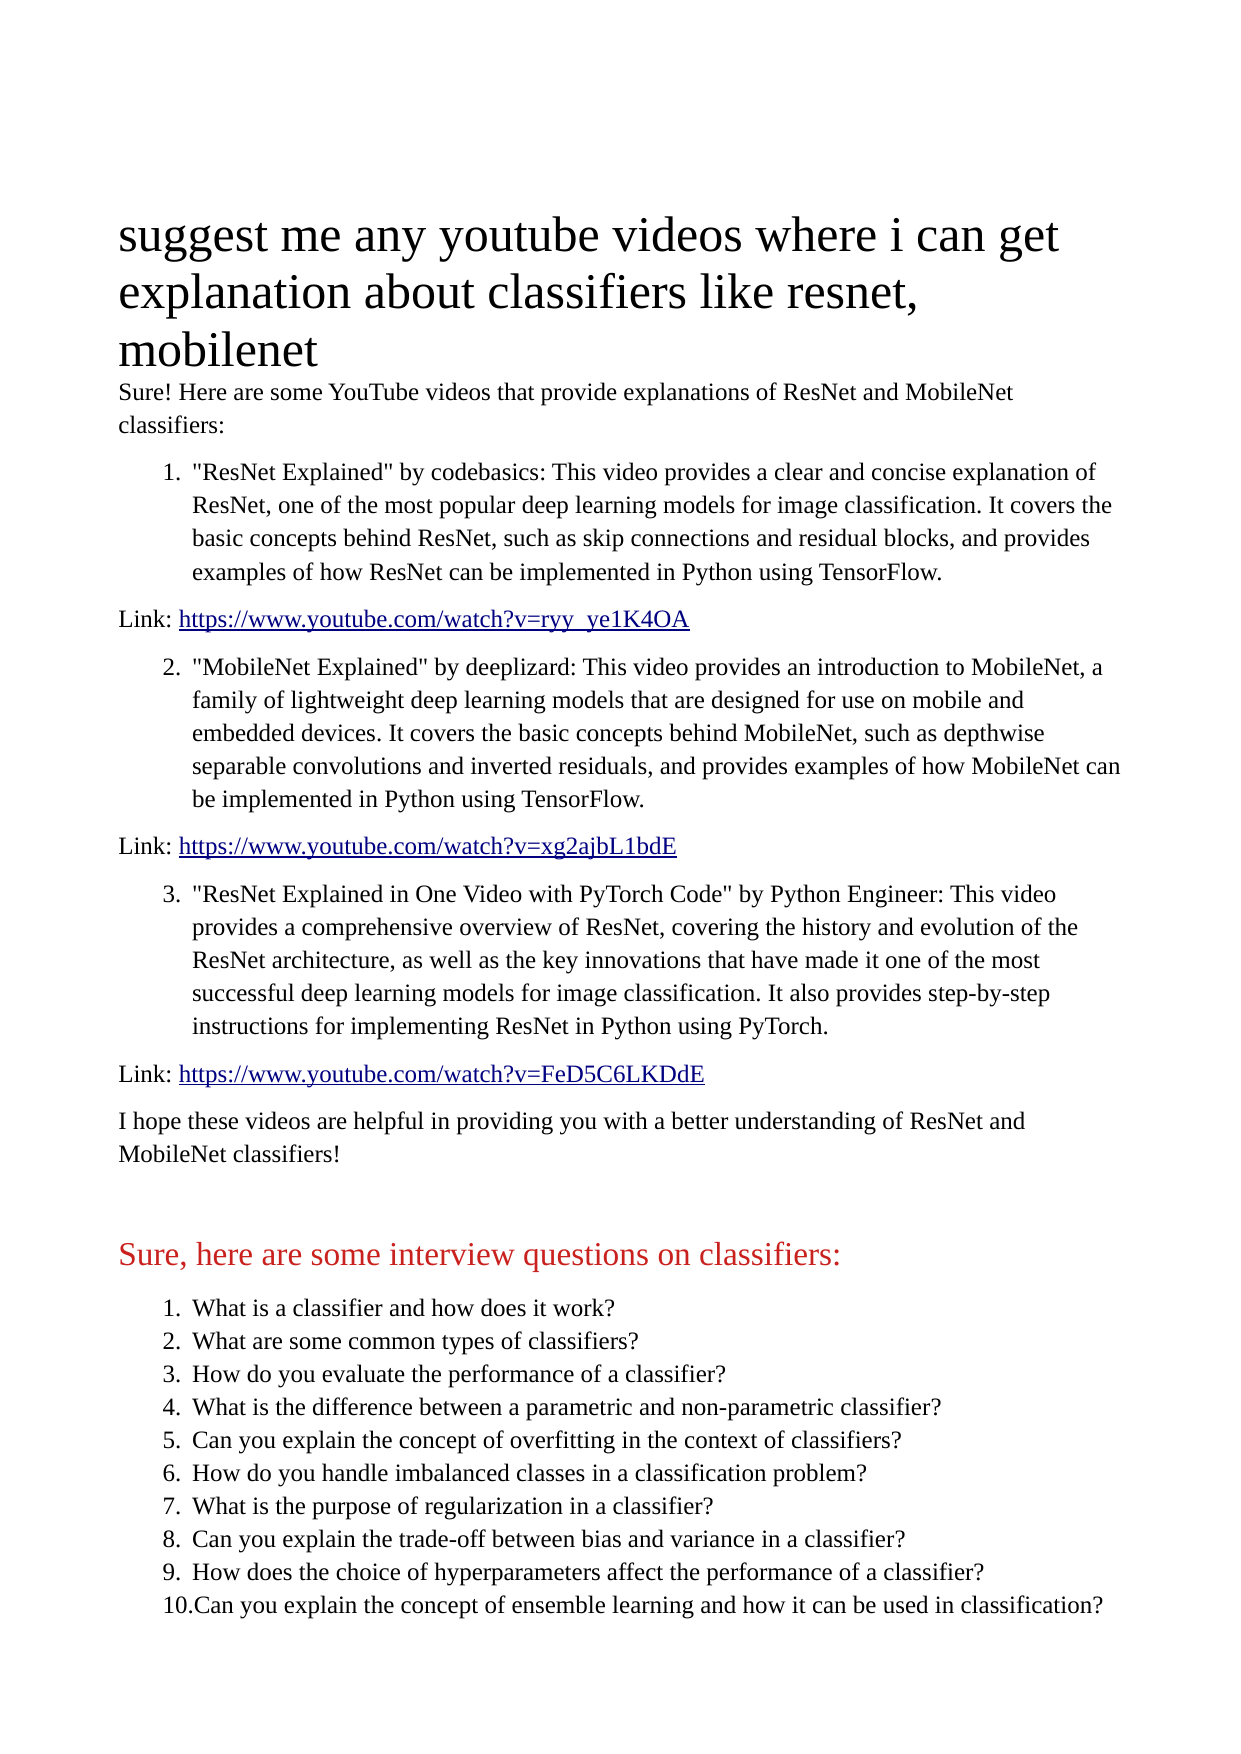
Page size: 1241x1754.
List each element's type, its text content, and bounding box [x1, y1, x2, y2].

list "ResNet Explained in One Video with PyTorch Code" by Python Engineer: This video provides a comprehensive overview of ResNet, covering the history and evolution of the ResNet architecture, as well as the key innovations that have made it one of the most successful deep learning models for image classification. It also provides step-by-step instructions for implementing ResNet in Python using PyTorch. [162, 879, 1122, 1040]
list What is the difference between a parametric and non-parametric classifier? [162, 1392, 1122, 1421]
text Link: https://www.youtube.com/watch?v=FeD5C6LKDdE [118, 1059, 1122, 1087]
list Can you explain the concept of ensemble learning and how it can be used in classification? [162, 1590, 1122, 1619]
text Link: https://www.youtube.com/watch?v=ryy_ye1K4OA [118, 604, 1122, 633]
list "MobileNet Explained" by deeplizard: This video provides an introduction to MobileNet, a family of lightweight deep learning models that are designed for use on mobile and embedded devices. It covers the basic concepts behind MobileNet, such as depthwise separable convolutions and inverted residuals, and provides examples of how MobileNet can be implemented in Python using TensorFlow. [162, 652, 1122, 813]
list What is a classifier and how does it work? [162, 1293, 1122, 1322]
text I hope these videos are helpful in providing you with a better understanding of ResNet and MobileNet classifiers! [118, 1106, 1122, 1168]
text Link: https://www.youtube.com/watch?v=xg2ajbL1bdE [118, 831, 1122, 860]
list How does the choice of hyperparameters affect the performance of a classifier? [162, 1557, 1122, 1586]
text Sure, here are some interview questions on classifiers: [118, 1234, 1122, 1273]
text Sure! Here are some YouTube videos that provide explanations of ResNet and MobileNet classifiers: [118, 377, 1122, 439]
text suggest me any youtube videos where i can get explanation about classifiers like resnet, mobilenet [118, 204, 1122, 377]
list What is the purpose of regularization in a classifier? [162, 1491, 1122, 1520]
list Can you explain the trade-off between bias and variance in a classifier? [162, 1524, 1122, 1553]
list Can you explain the concept of overfitting in the context of classifiers? [162, 1425, 1122, 1454]
list How do you handle imbalanced classes in a classification problem? [162, 1458, 1122, 1487]
list What are some common types of classifiers? [162, 1326, 1122, 1355]
list "ResNet Explained" by codebasics: This video provides a clear and concise explanation of ResNet, one of the most popular deep learning models for image classification. It covers the basic concepts behind ResNet, such as skip connections and residual blocks, and provides examples of how ResNet can be implemented in Python using TensorFlow. [162, 457, 1122, 585]
list How do you evaluate the performance of a classifier? [162, 1359, 1122, 1388]
